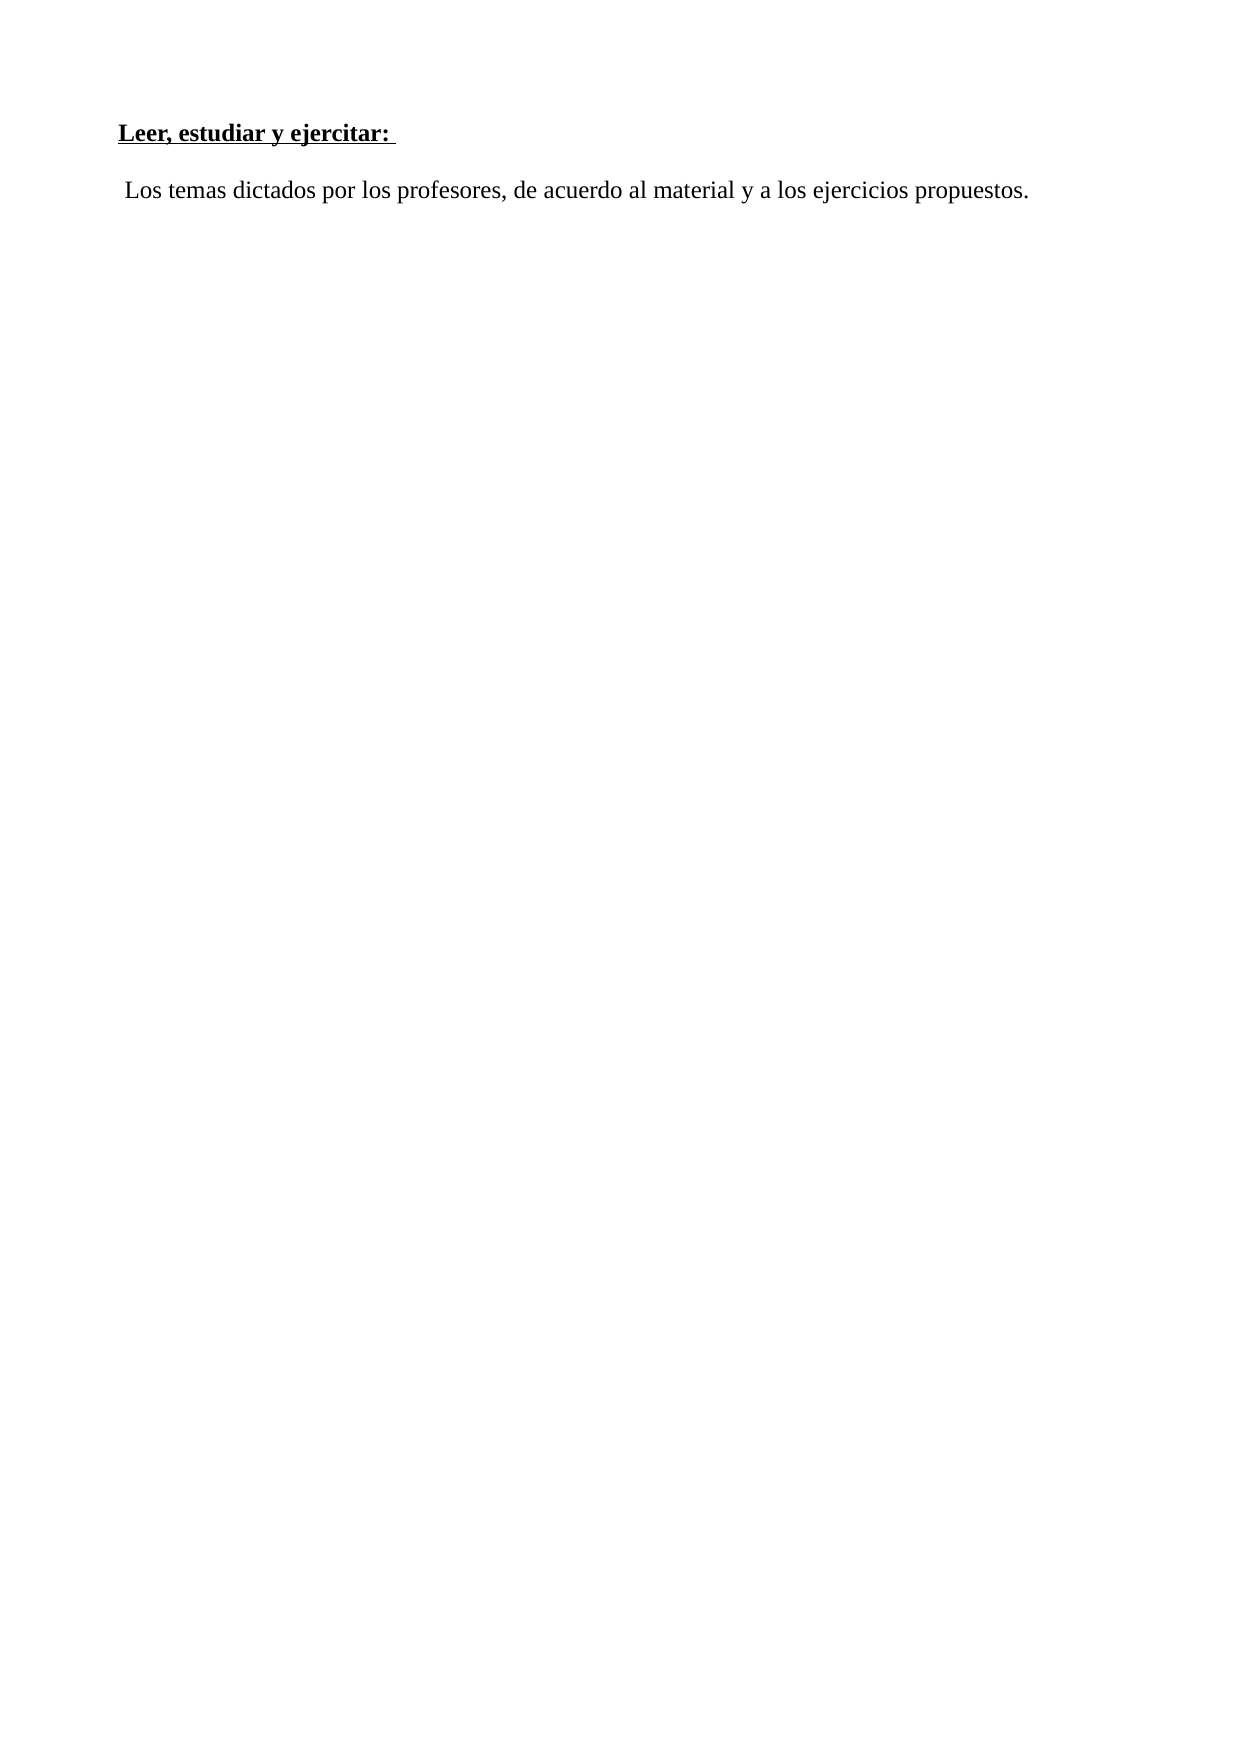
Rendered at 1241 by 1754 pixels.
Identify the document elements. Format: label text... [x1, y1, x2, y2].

text Leer, estudiar y ejercitar: [118, 118, 1122, 147]
text Los temas dictados por los profesores, de acuerdo al material y a los ejercicios propuestos. [118, 176, 1122, 204]
